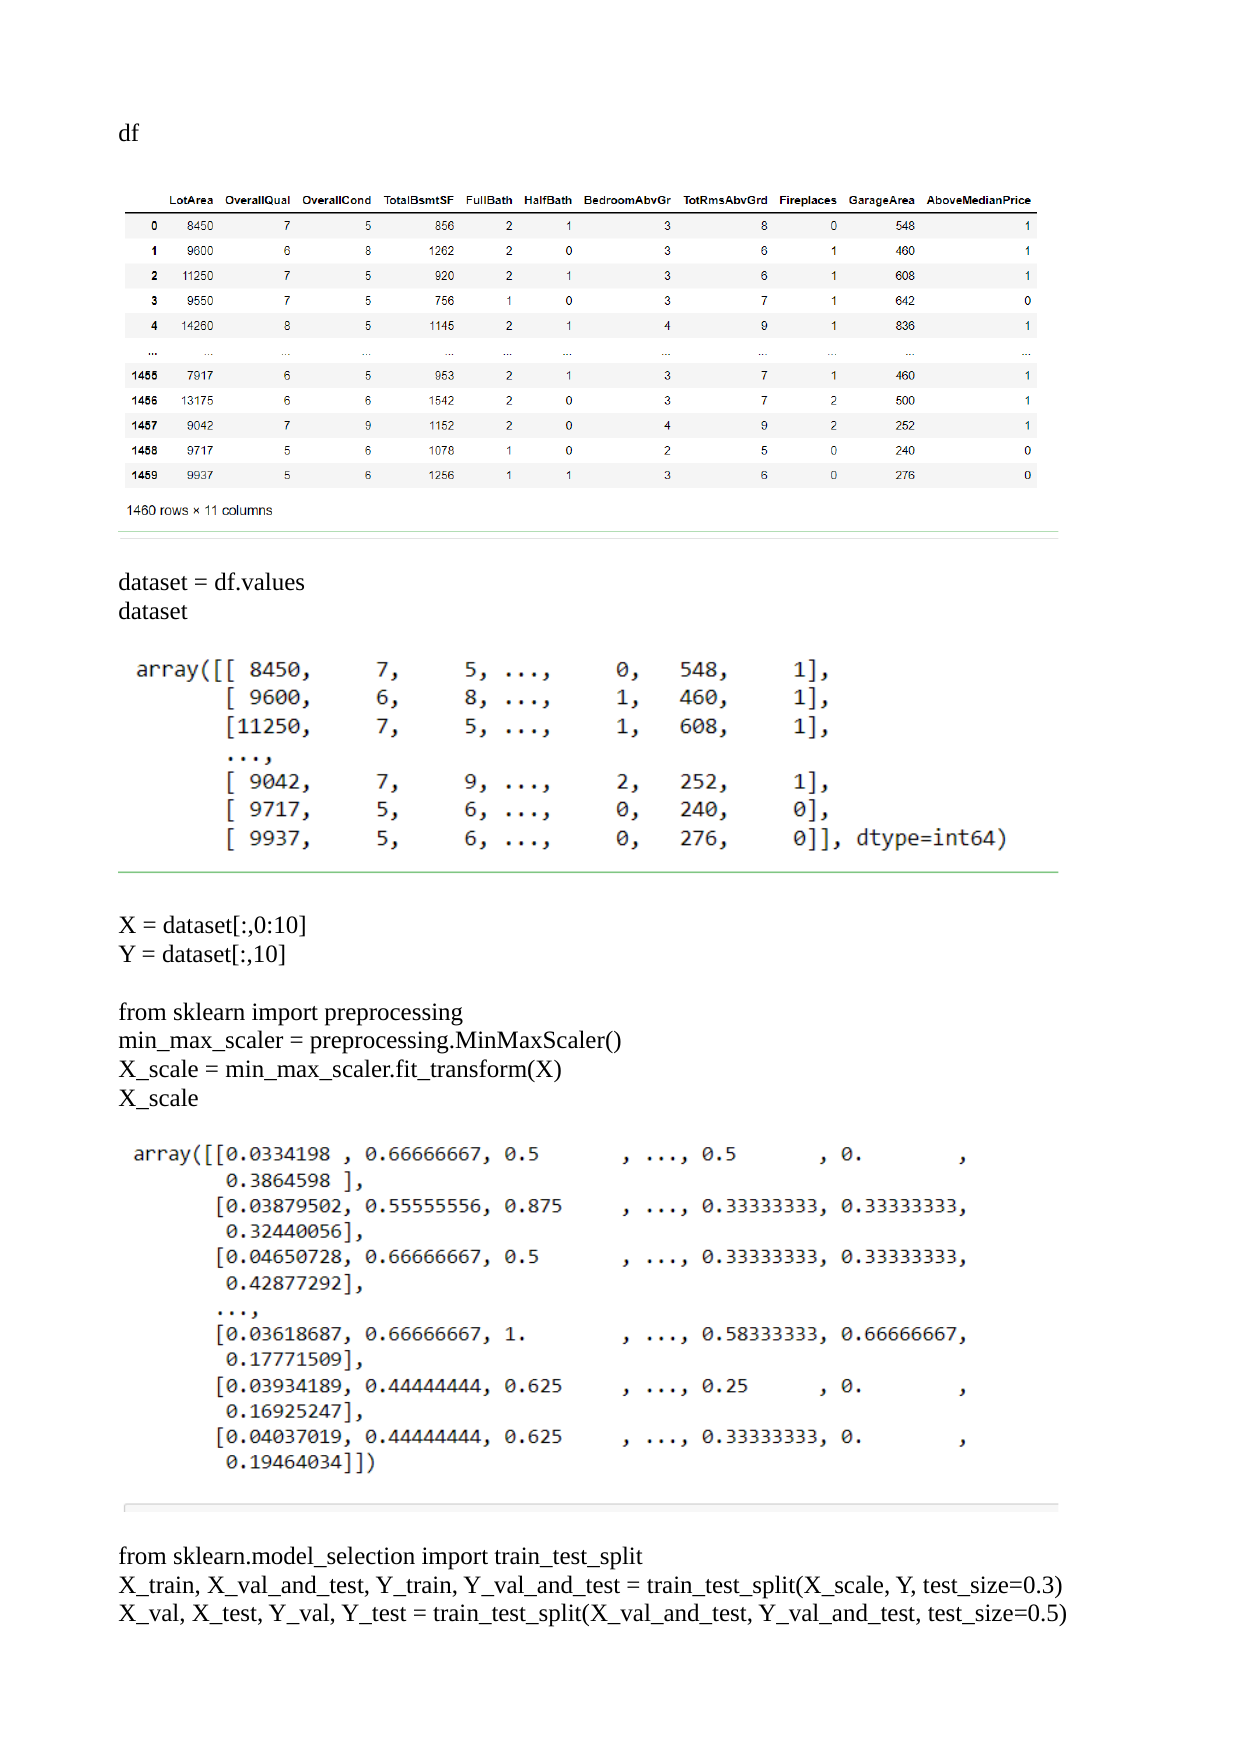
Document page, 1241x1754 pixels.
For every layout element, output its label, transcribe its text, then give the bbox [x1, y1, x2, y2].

text X_train, X_val_and_test, Y_train, Y_val_and_test = train_test_split(X_scale, Y, test_size=0.3) [118, 1570, 1122, 1598]
picture [118, 175, 1059, 539]
picture [118, 653, 1059, 881]
text dataset = df.values [118, 567, 1122, 596]
text min_max_scaler = preprocessing.MinMaxScaler() [118, 1025, 1122, 1054]
text X = dataset[:,0:10] [118, 910, 1122, 939]
text Y = dataset[:,10] [118, 939, 1122, 968]
text X_scale = min_max_scaler.fit_transform(X) [118, 1054, 1122, 1083]
text X_val, X_test, Y_val, Y_test = train_test_split(X_val_and_test, Y_val_and_test, test_size=0.5) [118, 1598, 1122, 1627]
text X_scale [118, 1083, 1122, 1112]
text from sklearn import preprocessing [118, 997, 1122, 1025]
text from sklearn.model_selection import train_test_split [118, 1541, 1122, 1570]
text dataset [118, 596, 1122, 625]
text df [118, 118, 1122, 147]
picture [118, 1140, 1059, 1512]
